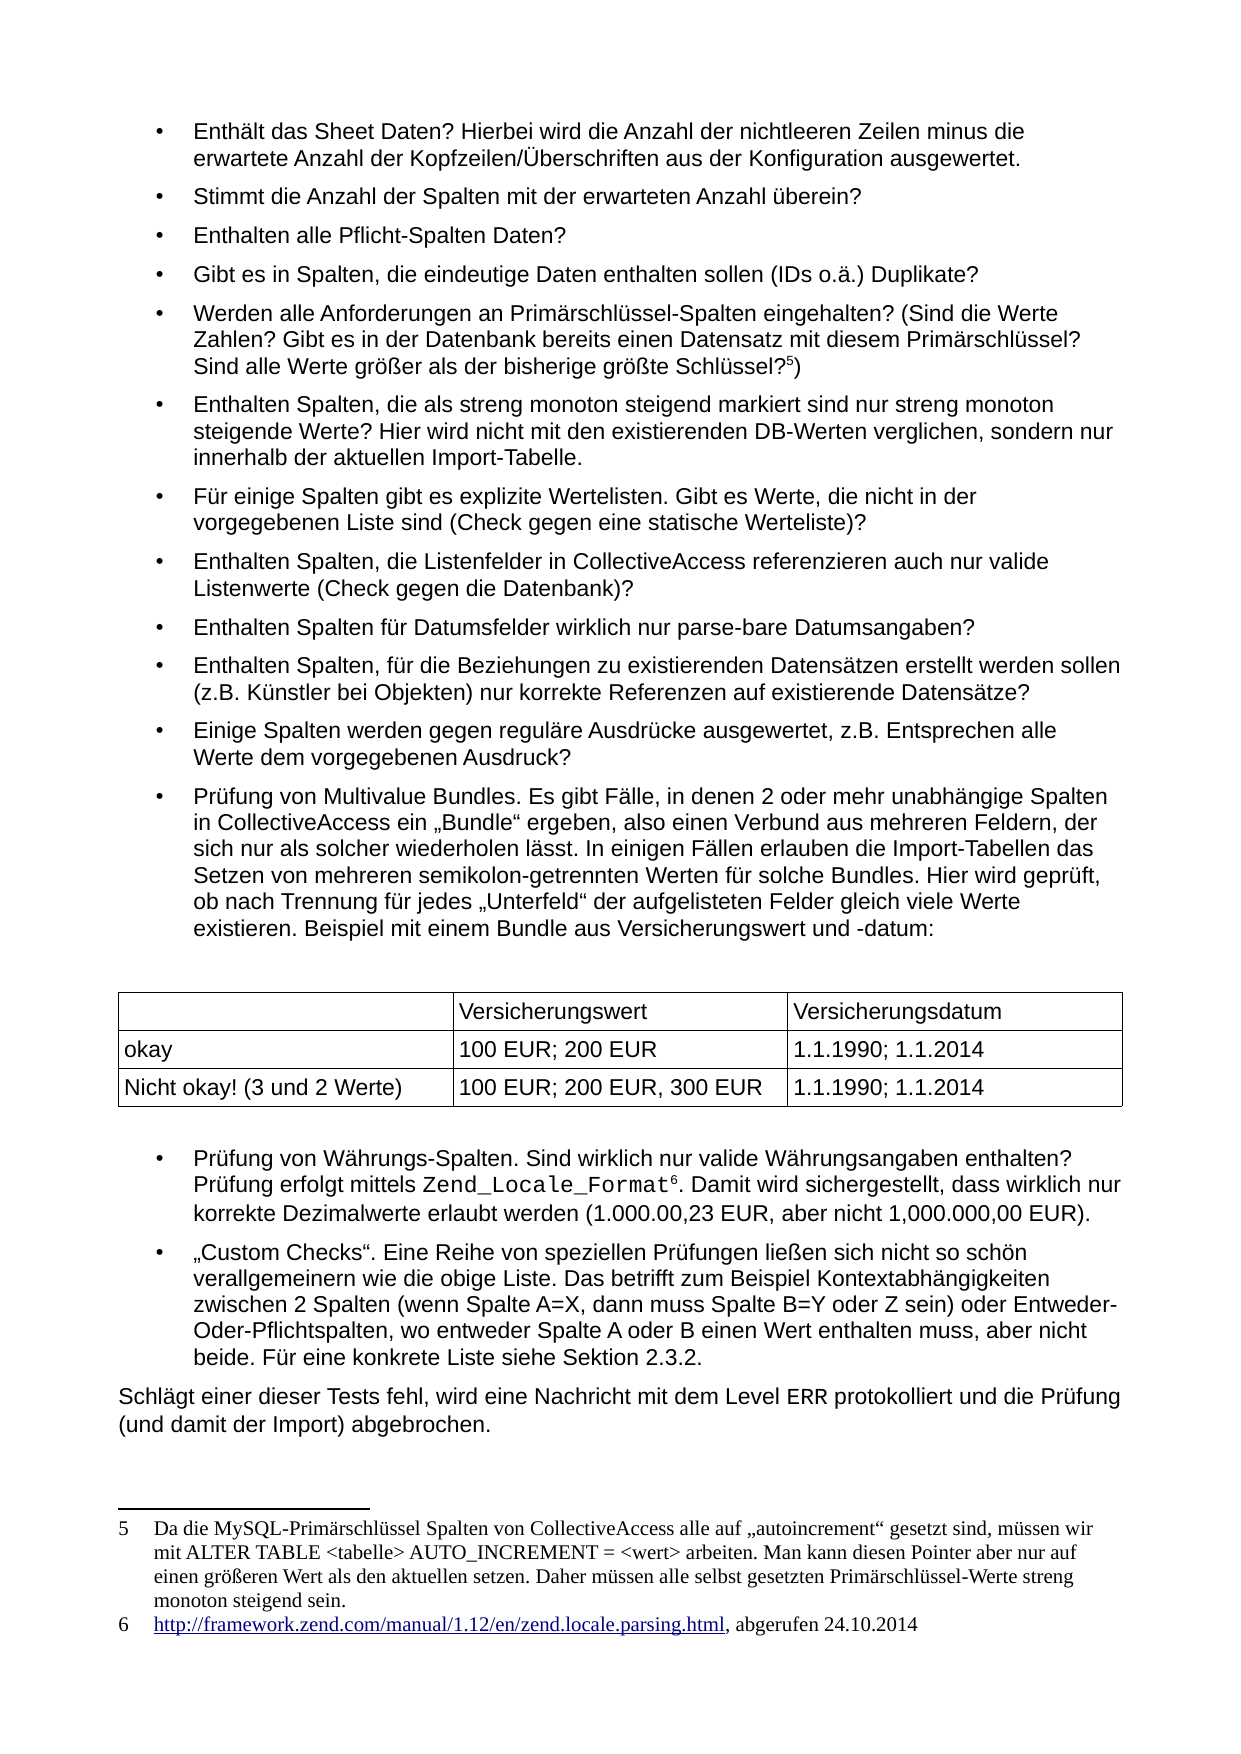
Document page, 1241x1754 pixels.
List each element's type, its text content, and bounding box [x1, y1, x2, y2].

list Einige Spalten werden gegen reguläre Ausdrücke ausgewertet, z.B. Entsprechen alle Werte dem vorgegebenen Ausdruck? [156, 717, 1122, 770]
table_cell okay [119, 1031, 453, 1068]
table_cell 1.1.1990; 1.1.2014 [788, 1031, 1122, 1068]
table_cell Nicht okay! (3 und 2 Werte) [119, 1069, 453, 1106]
list Enthalten alle Pflicht-Spalten Daten? [156, 222, 1122, 248]
list „Custom Checks“. Eine Reihe von speziellen Prüfungen ließen sich nicht so schön verallgemeinern wie die obige Liste. Das betrifft zum Beispiel Kontextabhängigkeiten zwischen 2 Spalten (wenn Spalte A=X, dann muss Spalte B=Y oder Z sein) oder Entweder-Oder-Pflichtspalten, wo entweder Spalte A oder B einen Wert enthalten muss, aber nicht beide. Für eine konkrete Liste siehe Sektion 2.3.2. [156, 1238, 1122, 1370]
list Für einige Spalten gibt es explizite Wertelisten. Gibt es Werte, die nicht in der vorgegebenen Liste sind (Check gegen eine statische Werteliste)? [156, 483, 1122, 536]
table_cell 1.1.1990; 1.1.2014 [788, 1069, 1122, 1106]
list Enthält das Sheet Daten? Hierbei wird die Anzahl der nichtleeren Zeilen minus die erwartete Anzahl der Kopfzeilen/Überschriften aus der Konfiguration ausgewertet. [156, 118, 1122, 171]
table_header Versicherungsdatum [788, 993, 1122, 1030]
list Prüfung von Multivalue Bundles. Es gibt Fälle, in denen 2 oder mehr unabhängige Spalten in CollectiveAccess ein „Bundle“ ergeben, also einen Verbund aus mehreren Feldern, der sich nur als solcher wiederholen lässt. In einigen Fällen erlauben die Import-Tabellen das Setzen von mehreren semikolon-getrennten Werten für solche Bundles. Hier wird geprüft, ob nach Trennung für jedes „Unterfeld“ der aufgelisteten Felder gleich viele Werte existieren. Beispiel mit einem Bundle aus Versicherungswert und -datum: [156, 783, 1122, 941]
list Gibt es in Spalten, die eindeutige Daten enthalten sollen (IDs o.ä.) Duplikate? [156, 261, 1122, 287]
list Enthalten Spalten, die Listenfelder in CollectiveAccess referenzieren auch nur valide Listenwerte (Check gegen die Datenbank)? [156, 548, 1122, 601]
list Prüfung von Währungs-Spalten. Sind wirklich nur valide Währungsangaben enthalten? Prüfung erfolgt mittels Zend_Locale_Format. Damit wird sichergestellt, dass wirklich nur korrekte Dezimalwerte erlaubt werden (1.000.00,23 EUR, aber nicht 1,000.000,00 EUR). [156, 1145, 1122, 1226]
list Enthalten Spalten, die als streng monoton steigend markiert sind nur streng monoton steigende Werte? Hier wird nicht mit den existierenden DB-Werten verglichen, sondern nur innerhalb der aktuellen Import-Tabelle. [156, 391, 1122, 471]
table_cell 100 EUR; 200 EUR, 300 EUR [454, 1069, 787, 1106]
list Da die MySQL-Primärschlüssel Spalten von CollectiveAccess alle auf „autoincrement“ gesetzt sind, müssen wir mit ALTER TABLE <tabelle> AUTO_INCREMENT = <wert> arbeiten. Man kann diesen Pointer aber nur auf einen größeren Wert als den aktuellen setzen. Daher müssen alle selbst gesetzten Primärschlüssel-Werte streng monoton steigend sein. [118, 1516, 1122, 1612]
list Stimmt die Anzahl der Spalten mit der erwarteten Anzahl überein? [156, 183, 1122, 210]
text Schlägt einer dieser Tests fehl, wird eine Nachricht mit dem Level ERR protokolliert und die Prüfung (und damit der Import) abgebrochen. [118, 1383, 1122, 1437]
table_header Versicherungswert [454, 993, 787, 1030]
list Enthalten Spalten, für die Beziehungen zu existierenden Datensätzen erstellt werden sollen (z.B. Künstler bei Objekten) nur korrekte Referenzen auf existierende Datensätze? [156, 652, 1122, 705]
list http://framework.zend.com/manual/1.12/en/zend.locale.parsing.html, abgerufen 24.10.2014 [118, 1612, 1122, 1636]
list Enthalten Spalten für Datumsfelder wirklich nur parse-bare Datumsangaben? [156, 613, 1122, 640]
table_cell 100 EUR; 200 EUR [454, 1031, 787, 1068]
list Werden alle Anforderungen an Primärschlüssel-Spalten eingehalten? (Sind die Werte Zahlen? Gibt es in der Datenbank bereits einen Datensatz mit diesem Primärschlüssel? Sind alle Werte größer als der bisherige größte Schlüssel?) [156, 300, 1122, 379]
table_header [119, 993, 453, 1030]
